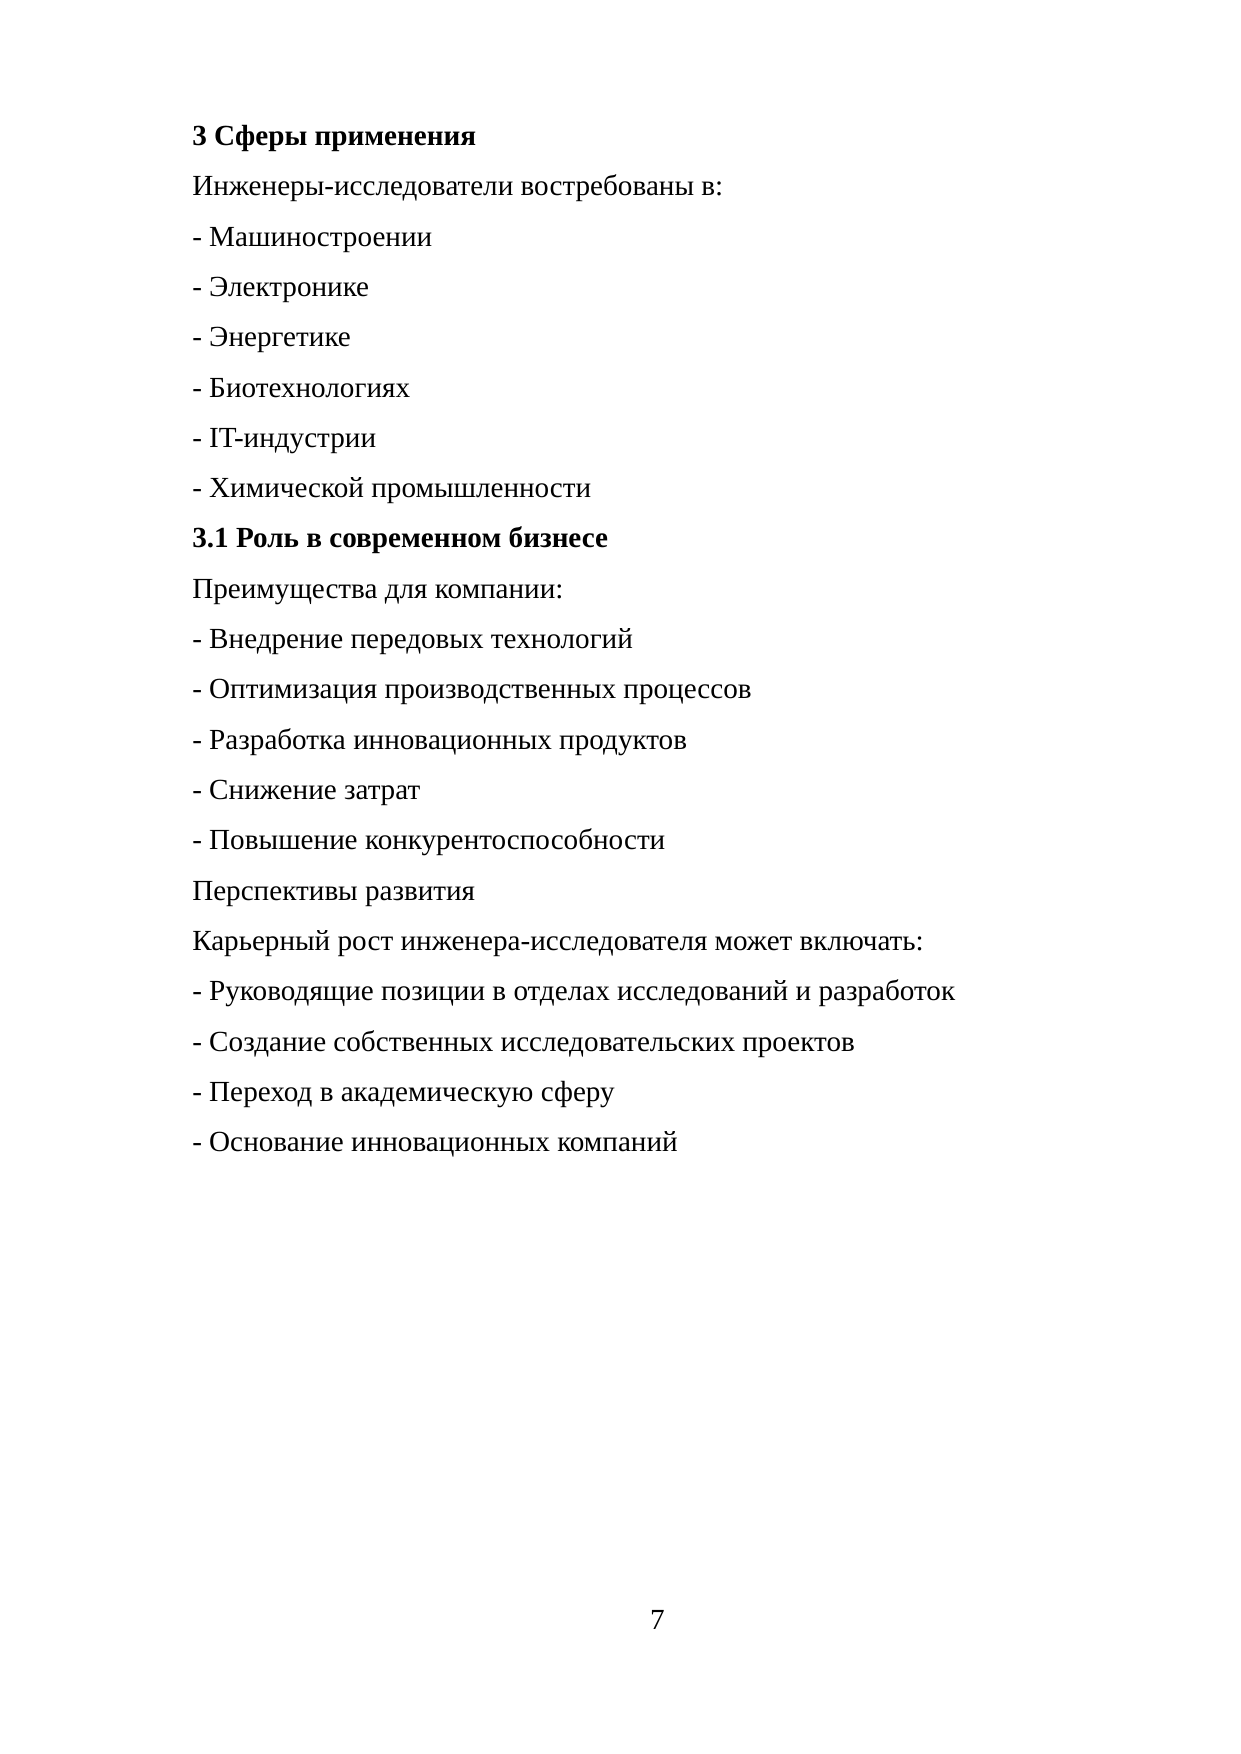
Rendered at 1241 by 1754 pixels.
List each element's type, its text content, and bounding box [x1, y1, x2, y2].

text - Оптимизация производственных процессов [118, 672, 1122, 705]
text - Руководящие позиции в отделах исследований и разработок [118, 973, 1122, 1007]
text - Разработка инновационных продуктов [118, 722, 1122, 755]
text - Переход в академическую сферу [118, 1074, 1122, 1108]
text - Машиностроении [118, 219, 1122, 252]
subtitle Сферы применения [118, 118, 1122, 152]
text Преимущества для компании: [118, 571, 1122, 604]
text Перспективы развития [118, 873, 1122, 906]
text - Внедрение передовых технологий [118, 621, 1122, 655]
text - Основание инновационных компаний [118, 1124, 1122, 1158]
subtitle Роль в современном бизнесе [118, 521, 1122, 554]
text - Повышение конкурентоспособности [118, 822, 1122, 856]
text - IT-индустрии [118, 420, 1122, 453]
text - Химической промышленности [118, 470, 1122, 504]
text - Создание собственных исследовательских проектов [118, 1024, 1122, 1057]
text - Снижение затрат [118, 772, 1122, 806]
text - Энергетике [118, 319, 1122, 353]
text Инженеры-исследователи востребованы в: [118, 168, 1122, 202]
text - Биотехнологиях [118, 370, 1122, 403]
text Карьерный рост инженера-исследователя может включать: [118, 923, 1122, 957]
text - Электронике [118, 269, 1122, 303]
